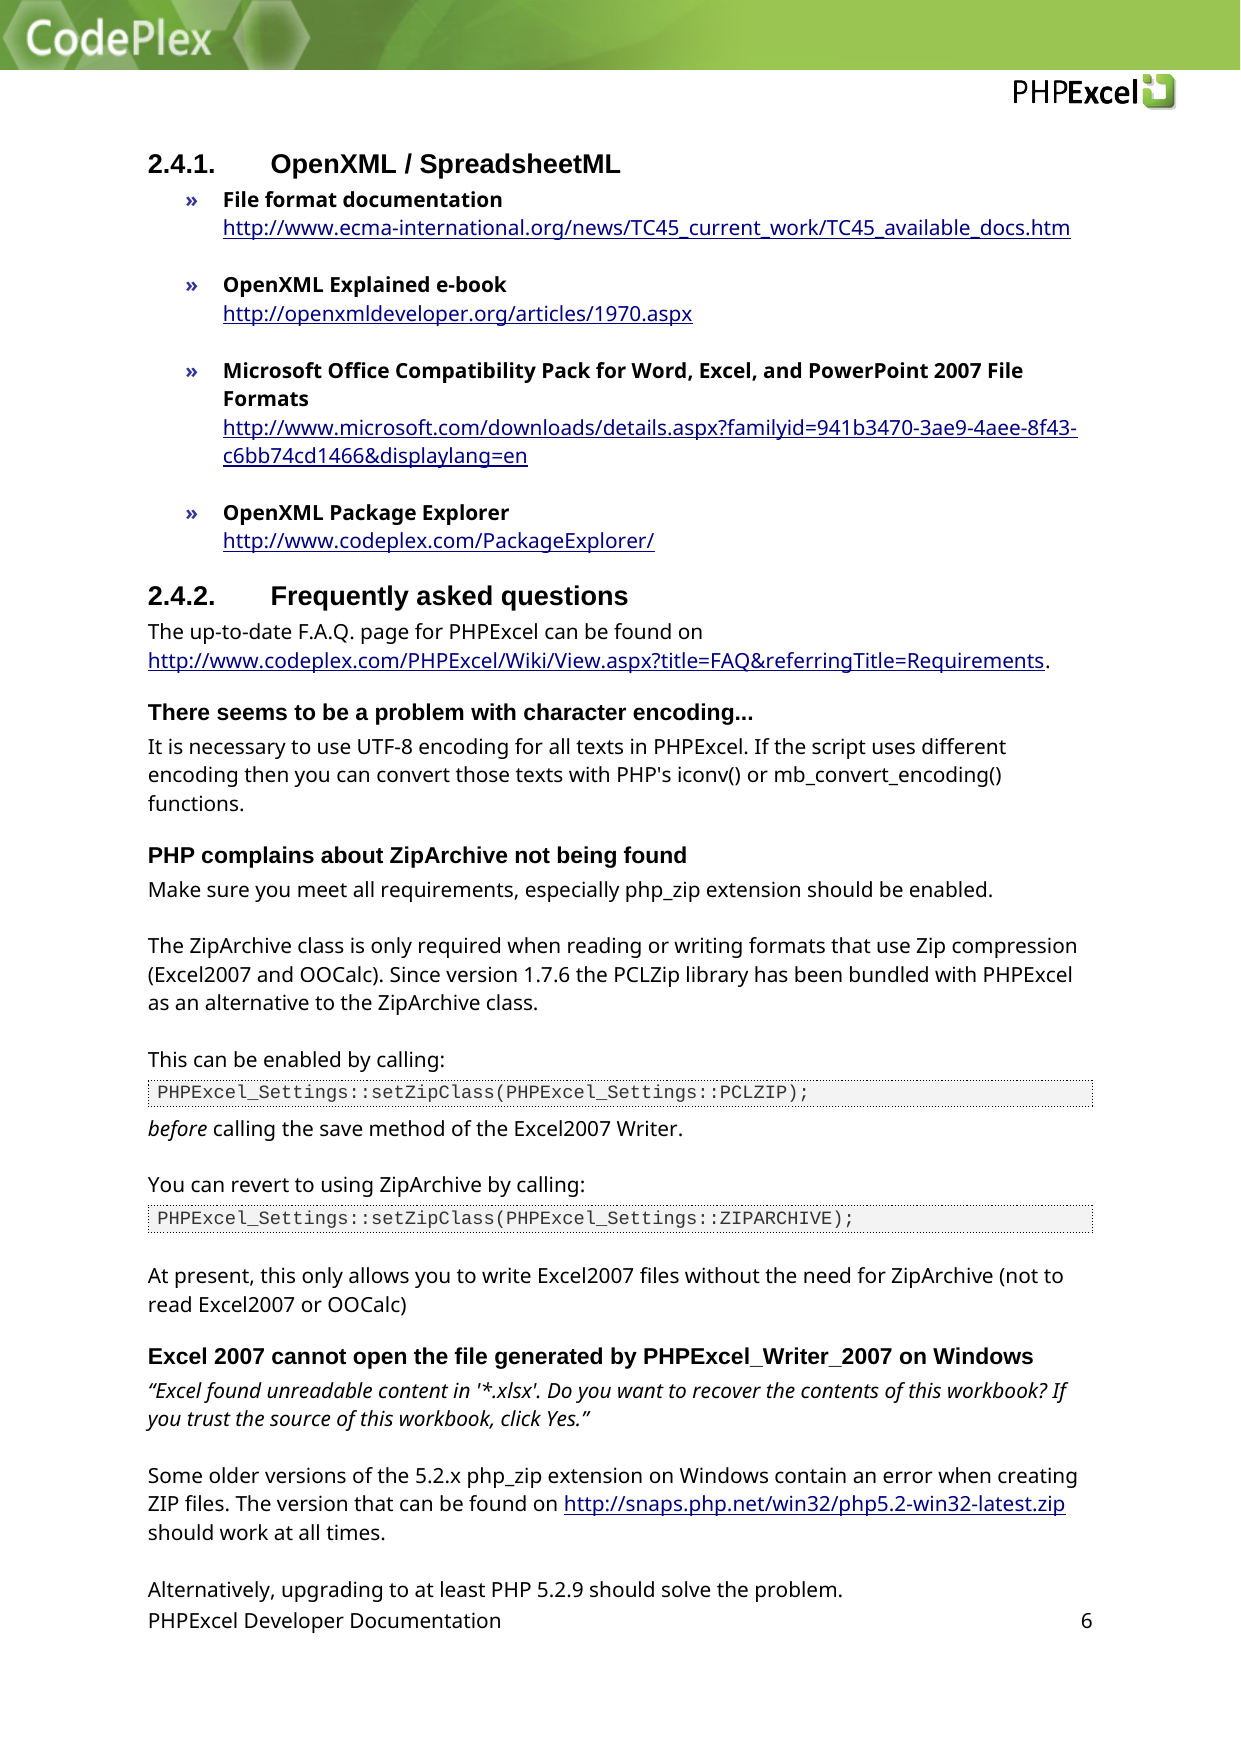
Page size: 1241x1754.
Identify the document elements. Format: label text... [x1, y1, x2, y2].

text The ZipArchive class is only required when reading or writing formats that use Zip compression (Excel2007 and OOCalc). Since version 1.7.6 the PCLZip library has been bundled with PHPExcel as an alternative to the ZipArchive class. [148, 932, 1093, 1017]
text At present, this only allows you to write Excel2007 files without the need for ZipArchive (not to read Excel2007 or OOCalc) [148, 1261, 1093, 1318]
subtitle There seems to be a problem with character encoding... [148, 699, 1093, 726]
text Some older versions of the 5.2.x php_zip extension on Windows contain an error when creating ZIP files. The version that can be found on http://snaps.php.net/win32/php5.2-win32-latest.zip should work at all times. [148, 1461, 1093, 1546]
text It is necessary to use UTF-8 encoding for all texts in PHPExcel. If the script uses different encoding then you can convert those texts with PHP's iconv() or mb_convert_encoding() functions. [148, 732, 1093, 817]
subtitle PHP complains about ZipArchive not being found [148, 842, 1093, 868]
text “Excel found unreadable content in '*.xlsx'. Do you want to recover the contents of this workbook? If you trust the source of this workbook, click Yes.” [148, 1376, 1093, 1433]
text Make sure you meet all requirements, especially php_zip extension should be enabled. [148, 875, 1093, 903]
list OpenXML Explained e-book http://openxmldeveloper.org/articles/1970.aspx [185, 270, 1093, 356]
text You can revert to using ZipArchive by calling: [148, 1171, 1093, 1199]
text This can be enabled by calling: [148, 1045, 1093, 1074]
text before calling the save method of the Excel2007 Writer. [148, 1114, 1093, 1142]
subtitle OpenXML / SpreadsheetML [148, 148, 1093, 179]
text PHPExcel_Settings::setZipClass(PHPExcel_Settings::ZIPARCHIVE); [148, 1205, 1093, 1233]
subtitle Frequently asked questions [148, 580, 1093, 611]
list OpenXML Package Explorer http://www.codeplex.com/PackageExplorer/ [185, 498, 1093, 555]
text Alternatively, upgrading to at least PHP 5.2.9 should solve the problem. [148, 1575, 1093, 1603]
text The up-to-date F.A.Q. page for PHPExcel can be found on http://www.codeplex.com/PHPExcel/Wiki/View.aspx?title=FAQ&referringTitle=Requirements. [148, 617, 1093, 674]
list Microsoft Office Compatibility Pack for Word, Excel, and PowerPoint 2007 File Formats http://www.microsoft.com/downloads/details.aspx?familyid=941b3470-3ae9-4aee-8f43-c6bb74cd1466&displaylang=en [185, 356, 1093, 498]
list File format documentation http://www.ecma-international.org/news/TC45_current_work/TC45_available_docs.htm [185, 185, 1093, 270]
subtitle Excel 2007 cannot open the file generated by PHPExcel_Writer_2007 on Windows [148, 1343, 1093, 1369]
text PHPExcel_Settings::setZipClass(PHPExcel_Settings::PCLZIP); [148, 1080, 1093, 1107]
